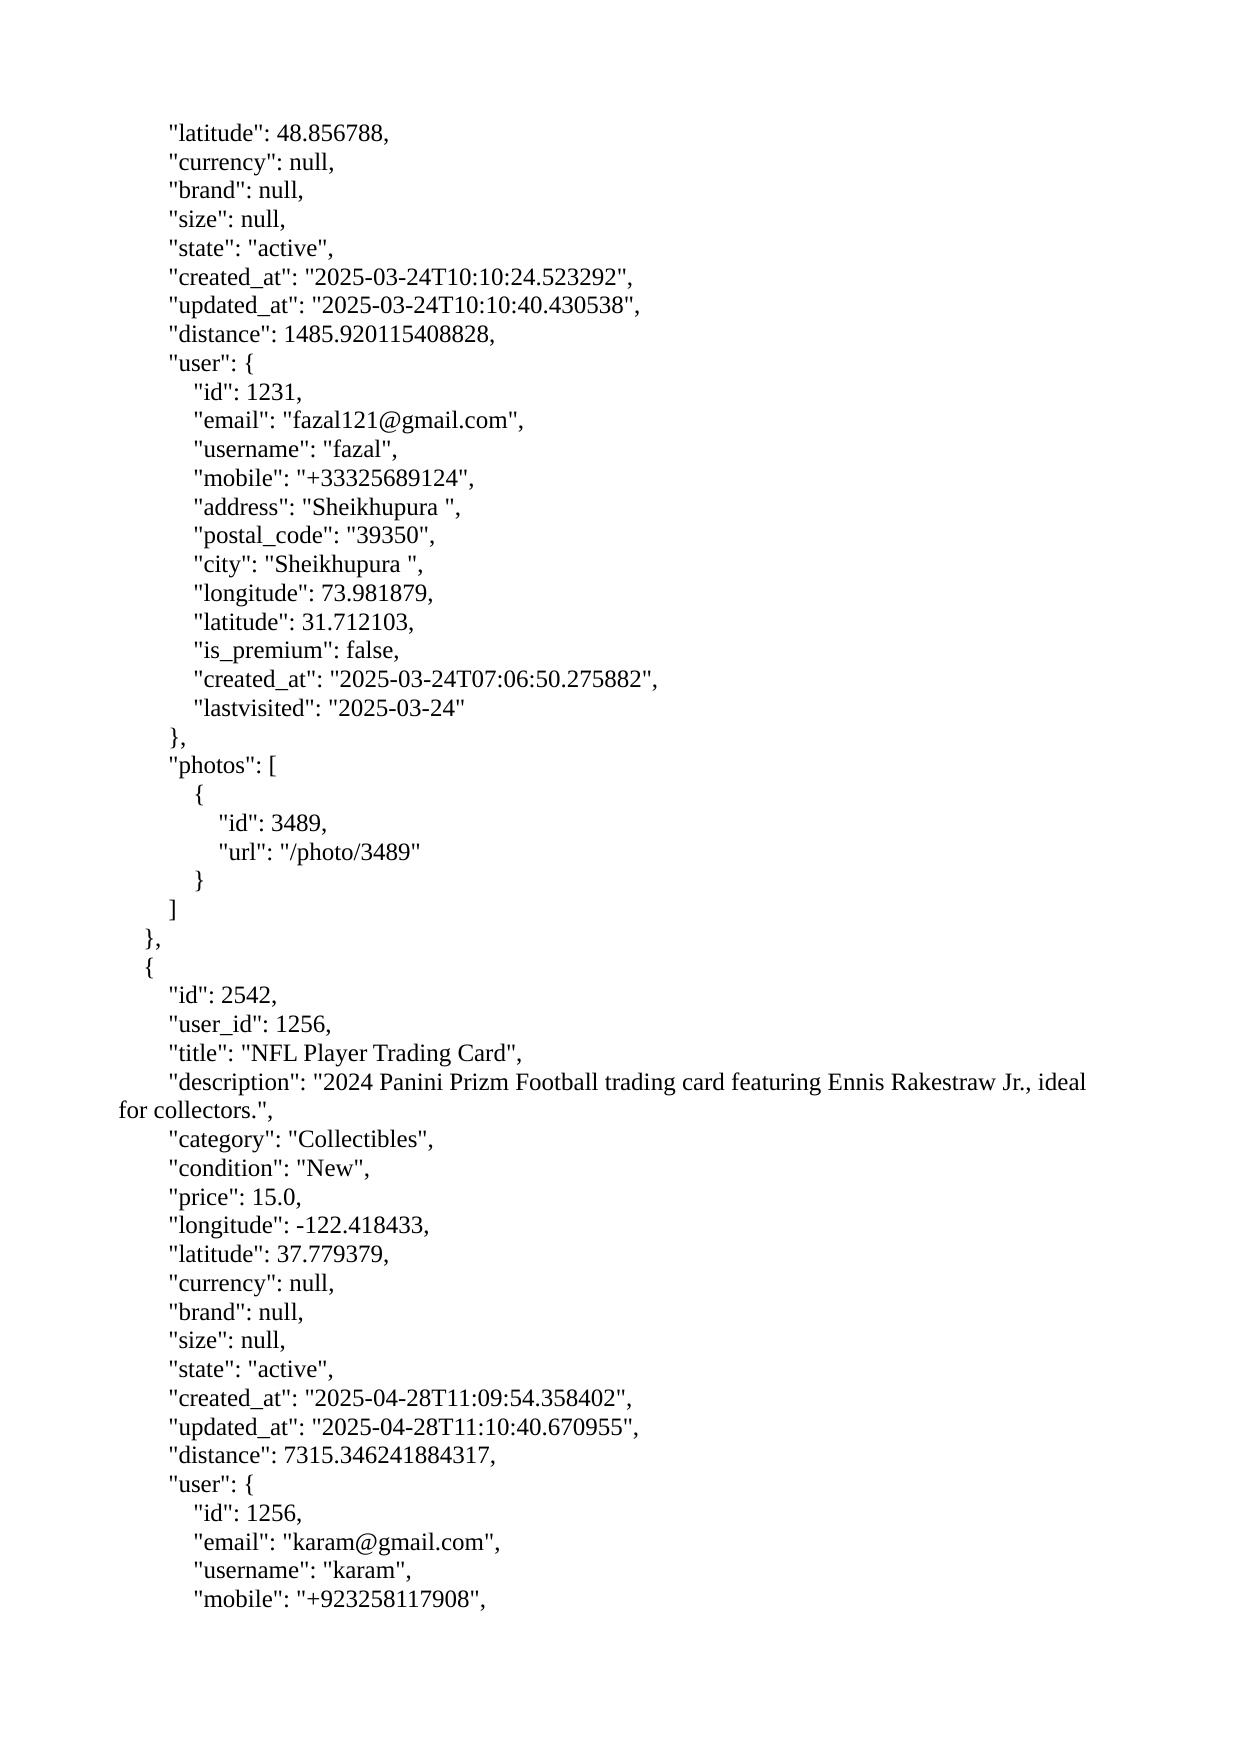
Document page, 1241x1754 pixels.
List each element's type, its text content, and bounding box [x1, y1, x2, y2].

text }, [118, 923, 1122, 952]
text "currency": null, [118, 1268, 1122, 1297]
text "latitude": 48.856788, [118, 118, 1122, 147]
text "brand": null, [118, 1297, 1122, 1326]
text "created_at": "2025-03-24T07:06:50.275882", [118, 664, 1122, 693]
text "username": "karam", [118, 1556, 1122, 1584]
text "distance": 1485.920115408828, [118, 319, 1122, 348]
text "latitude": 31.712103, [118, 607, 1122, 636]
text "postal_code": "39350", [118, 521, 1122, 549]
text "lastvisited": "2025-03-24" [118, 693, 1122, 722]
text "mobile": "+923258117908", [118, 1584, 1122, 1613]
text "brand": null, [118, 176, 1122, 204]
text "updated_at": "2025-04-28T11:10:40.670955", [118, 1412, 1122, 1441]
text ] [118, 894, 1122, 923]
text "username": "fazal", [118, 434, 1122, 463]
text "photos": [ [118, 751, 1122, 779]
text { [118, 952, 1122, 981]
text { [118, 779, 1122, 808]
text "currency": null, [118, 147, 1122, 176]
text "email": "fazal121@gmail.com", [118, 406, 1122, 434]
text "user_id": 1256, [118, 1009, 1122, 1038]
text } [118, 866, 1122, 894]
text "id": 1256, [118, 1498, 1122, 1527]
text "condition": "New", [118, 1153, 1122, 1182]
text "longitude": 73.981879, [118, 578, 1122, 607]
text "category": "Collectibles", [118, 1124, 1122, 1153]
text "price": 15.0, [118, 1182, 1122, 1211]
text "id": 1231, [118, 377, 1122, 406]
text "id": 3489, [118, 808, 1122, 837]
text "state": "active", [118, 233, 1122, 262]
text "latitude": 37.779379, [118, 1239, 1122, 1268]
text "title": "NFL Player Trading Card", [118, 1038, 1122, 1067]
text "longitude": -122.418433, [118, 1211, 1122, 1239]
text }, [118, 722, 1122, 751]
text "user": { [118, 348, 1122, 377]
text "city": "Sheikhupura ", [118, 549, 1122, 578]
text "description": "2024 Panini Prizm Football trading card featuring Ennis Rakestraw Jr., ideal for collectors.", [118, 1067, 1122, 1124]
text "distance": 7315.346241884317, [118, 1441, 1122, 1469]
text "size": null, [118, 1326, 1122, 1354]
text "created_at": "2025-04-28T11:09:54.358402", [118, 1383, 1122, 1412]
text "created_at": "2025-03-24T10:10:24.523292", [118, 262, 1122, 291]
text "email": "karam@gmail.com", [118, 1527, 1122, 1556]
text "user": { [118, 1469, 1122, 1498]
text "url": "/photo/3489" [118, 837, 1122, 866]
text "mobile": "+33325689124", [118, 463, 1122, 492]
text "updated_at": "2025-03-24T10:10:40.430538", [118, 291, 1122, 319]
text "state": "active", [118, 1354, 1122, 1383]
text "address": "Sheikhupura ", [118, 492, 1122, 521]
text "size": null, [118, 204, 1122, 233]
text "id": 2542, [118, 981, 1122, 1009]
text "is_premium": false, [118, 636, 1122, 664]
